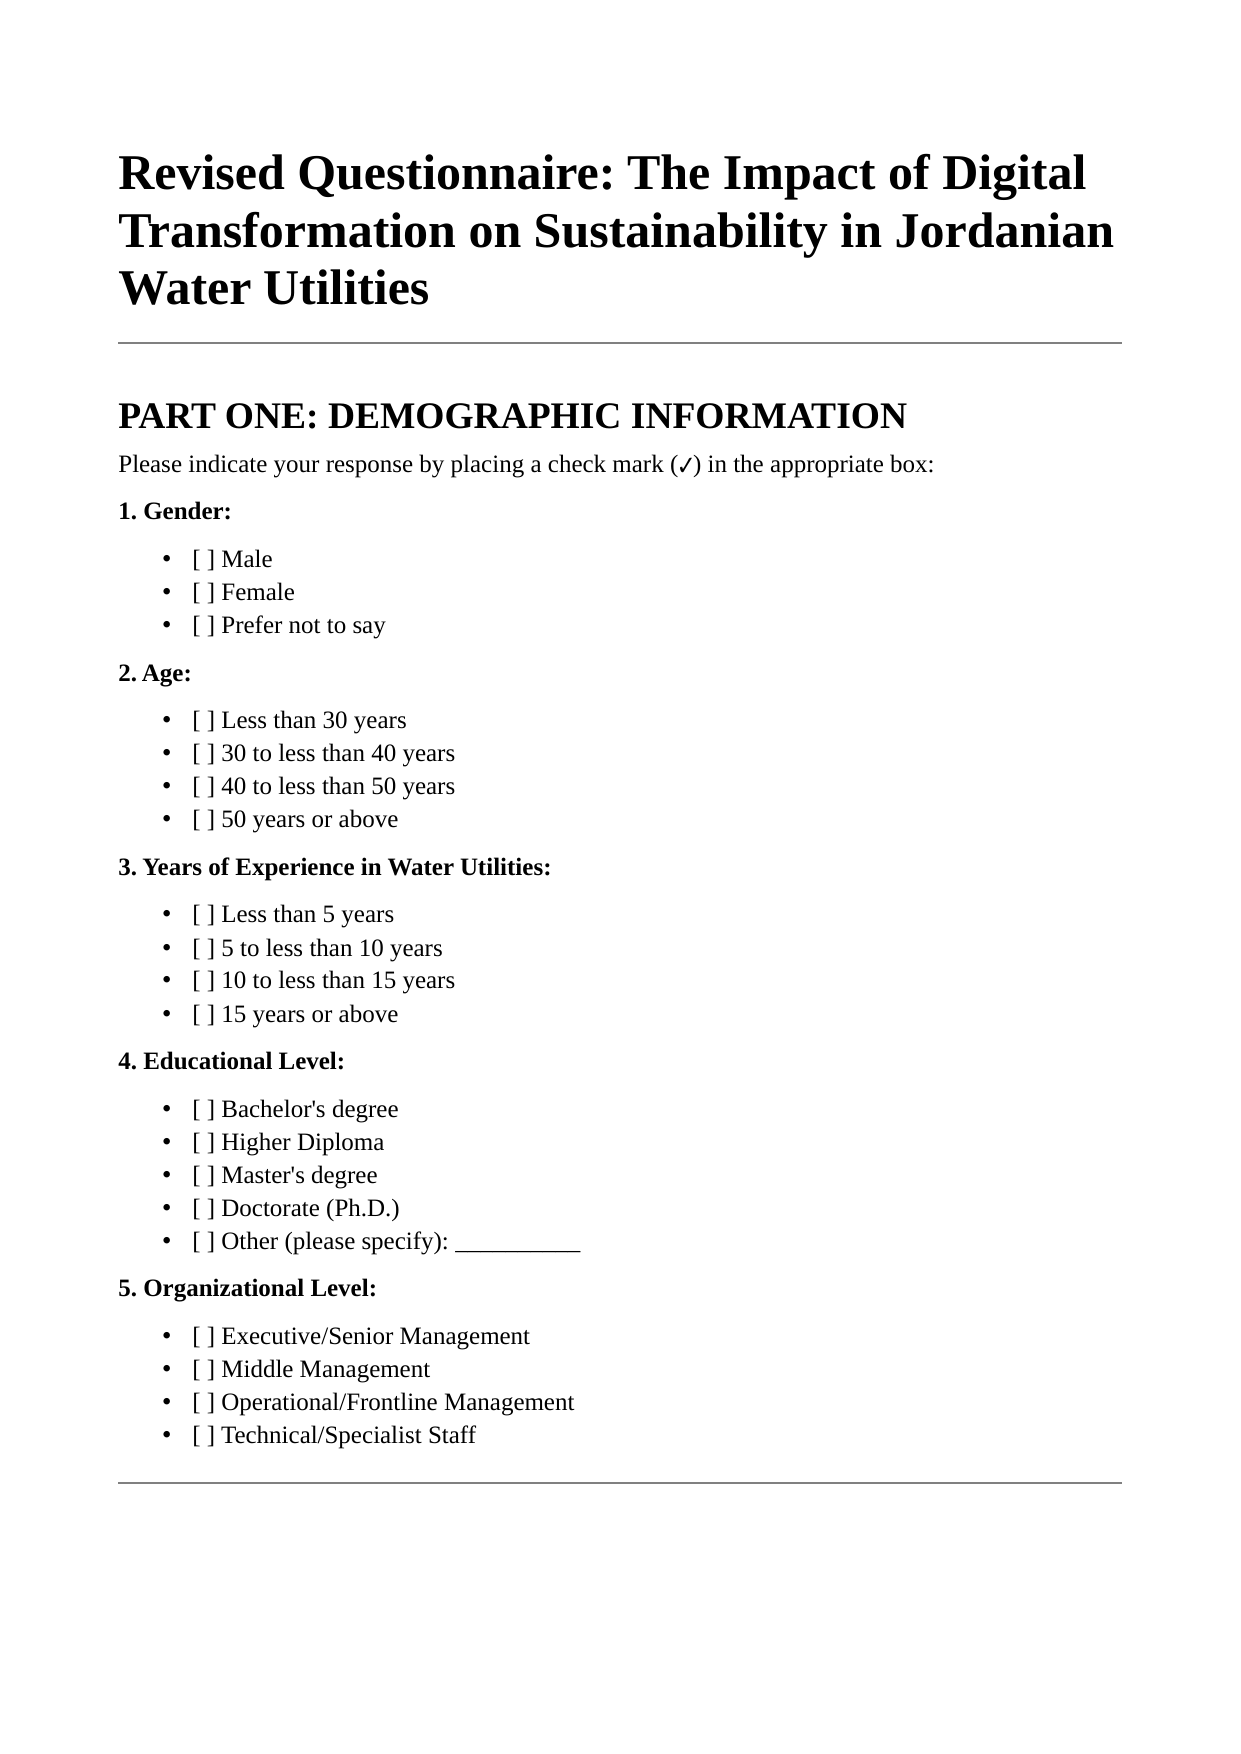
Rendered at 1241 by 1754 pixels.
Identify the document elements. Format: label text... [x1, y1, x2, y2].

text 5. Organizational Level: [118, 1273, 1122, 1302]
list [ ] Middle Management [162, 1354, 1122, 1383]
list [ ] Master's degree [162, 1160, 1122, 1189]
text Please indicate your response by placing a check mark (✔) in the appropriate box: [118, 449, 1122, 478]
list [ ] 15 years or above [162, 999, 1122, 1027]
subtitle PART ONE: DEMOGRAPHIC INFORMATION [118, 393, 1122, 436]
text 2. Age: [118, 658, 1122, 686]
list [ ] Prefer not to say [162, 610, 1122, 639]
list [ ] Less than 5 years [162, 899, 1122, 928]
list [ ] 50 years or above [162, 804, 1122, 833]
list [ ] 30 to less than 40 years [162, 738, 1122, 767]
list [ ] Less than 30 years [162, 705, 1122, 734]
list [ ] Executive/Senior Management [162, 1321, 1122, 1350]
list [ ] Female [162, 577, 1122, 606]
text 4. Educational Level: [118, 1046, 1122, 1075]
list [ ] Operational/Frontline Management [162, 1387, 1122, 1416]
text 1. Gender: [118, 496, 1122, 525]
list [ ] Male [162, 544, 1122, 573]
list [ ] 10 to less than 15 years [162, 966, 1122, 994]
list [ ] Other (please specify): __________ [162, 1226, 1122, 1255]
list [ ] Technical/Specialist Staff [162, 1420, 1122, 1449]
list [ ] 5 to less than 10 years [162, 933, 1122, 961]
list [ ] 40 to less than 50 years [162, 771, 1122, 800]
list [ ] Doctorate (Ph.D.) [162, 1193, 1122, 1222]
text 3. Years of Experience in Water Utilities: [118, 852, 1122, 881]
list [ ] Bachelor's degree [162, 1094, 1122, 1123]
list [ ] Higher Diploma [162, 1127, 1122, 1156]
subtitle Revised Questionnaire: The Impact of Digital Transformation on Sustainability in Jordanian Water Utilities [118, 143, 1122, 316]
